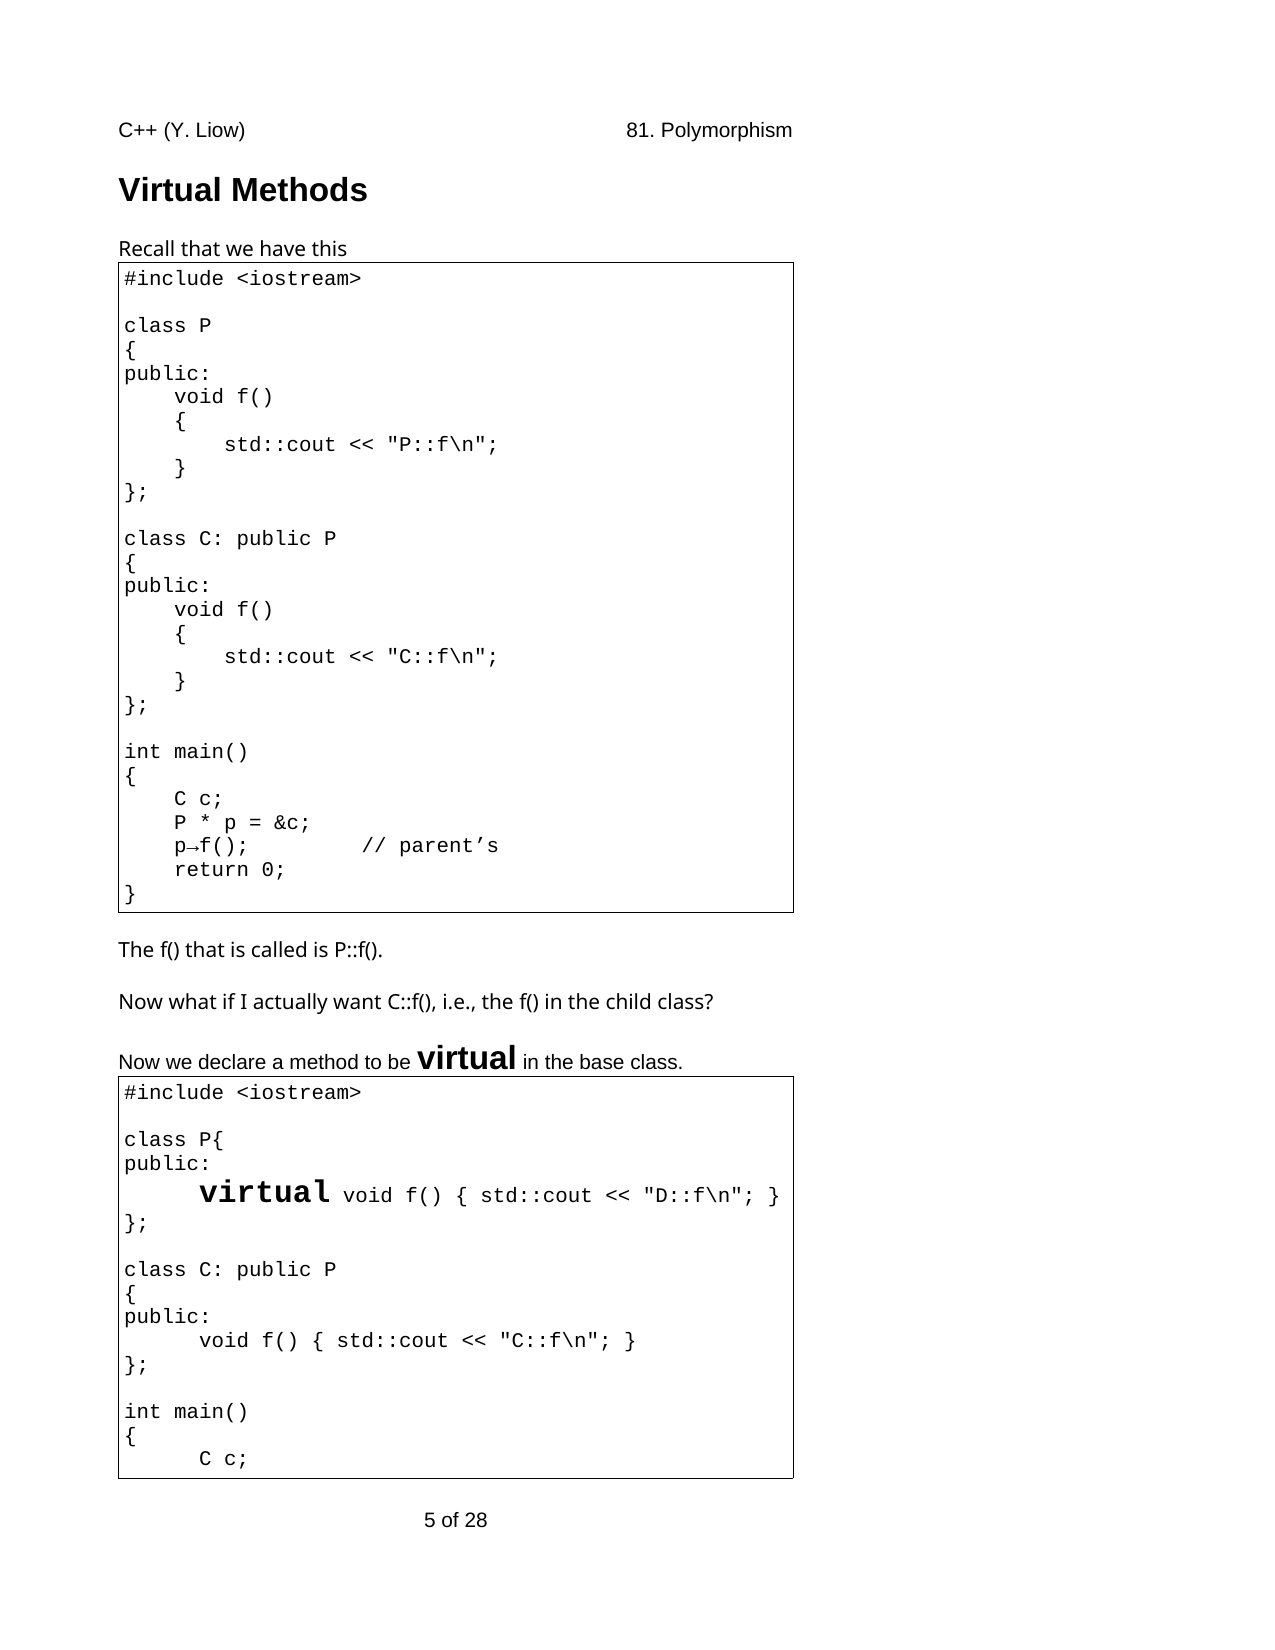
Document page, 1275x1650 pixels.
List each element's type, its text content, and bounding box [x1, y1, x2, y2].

text Recall that we have this [118, 234, 793, 262]
text Now we declare a method to be virtual in the base class. [118, 1039, 793, 1076]
table_header #include <iostream> class P{ public: virtual void f() { std::cout << "D::f\n"; } }; class C: public P { public: void f() { std::cout << "C::f\n"; } }; int main() { C c; [119, 1077, 793, 1478]
text Virtual Methods [118, 171, 793, 208]
table_header #include <iostream> class P { public: void f() { std::cout << "P::f\n"; } }; class C: public P { public: void f() { std::cout << "C::f\n"; } }; int main() { C c; P * p = &c; p→f(); // parent’s return 0; } [119, 263, 793, 912]
text The f() that is called is P::f(). [118, 936, 793, 964]
text Now what if I actually want C::f(), i.e., the f() in the child class? [118, 987, 793, 1016]
